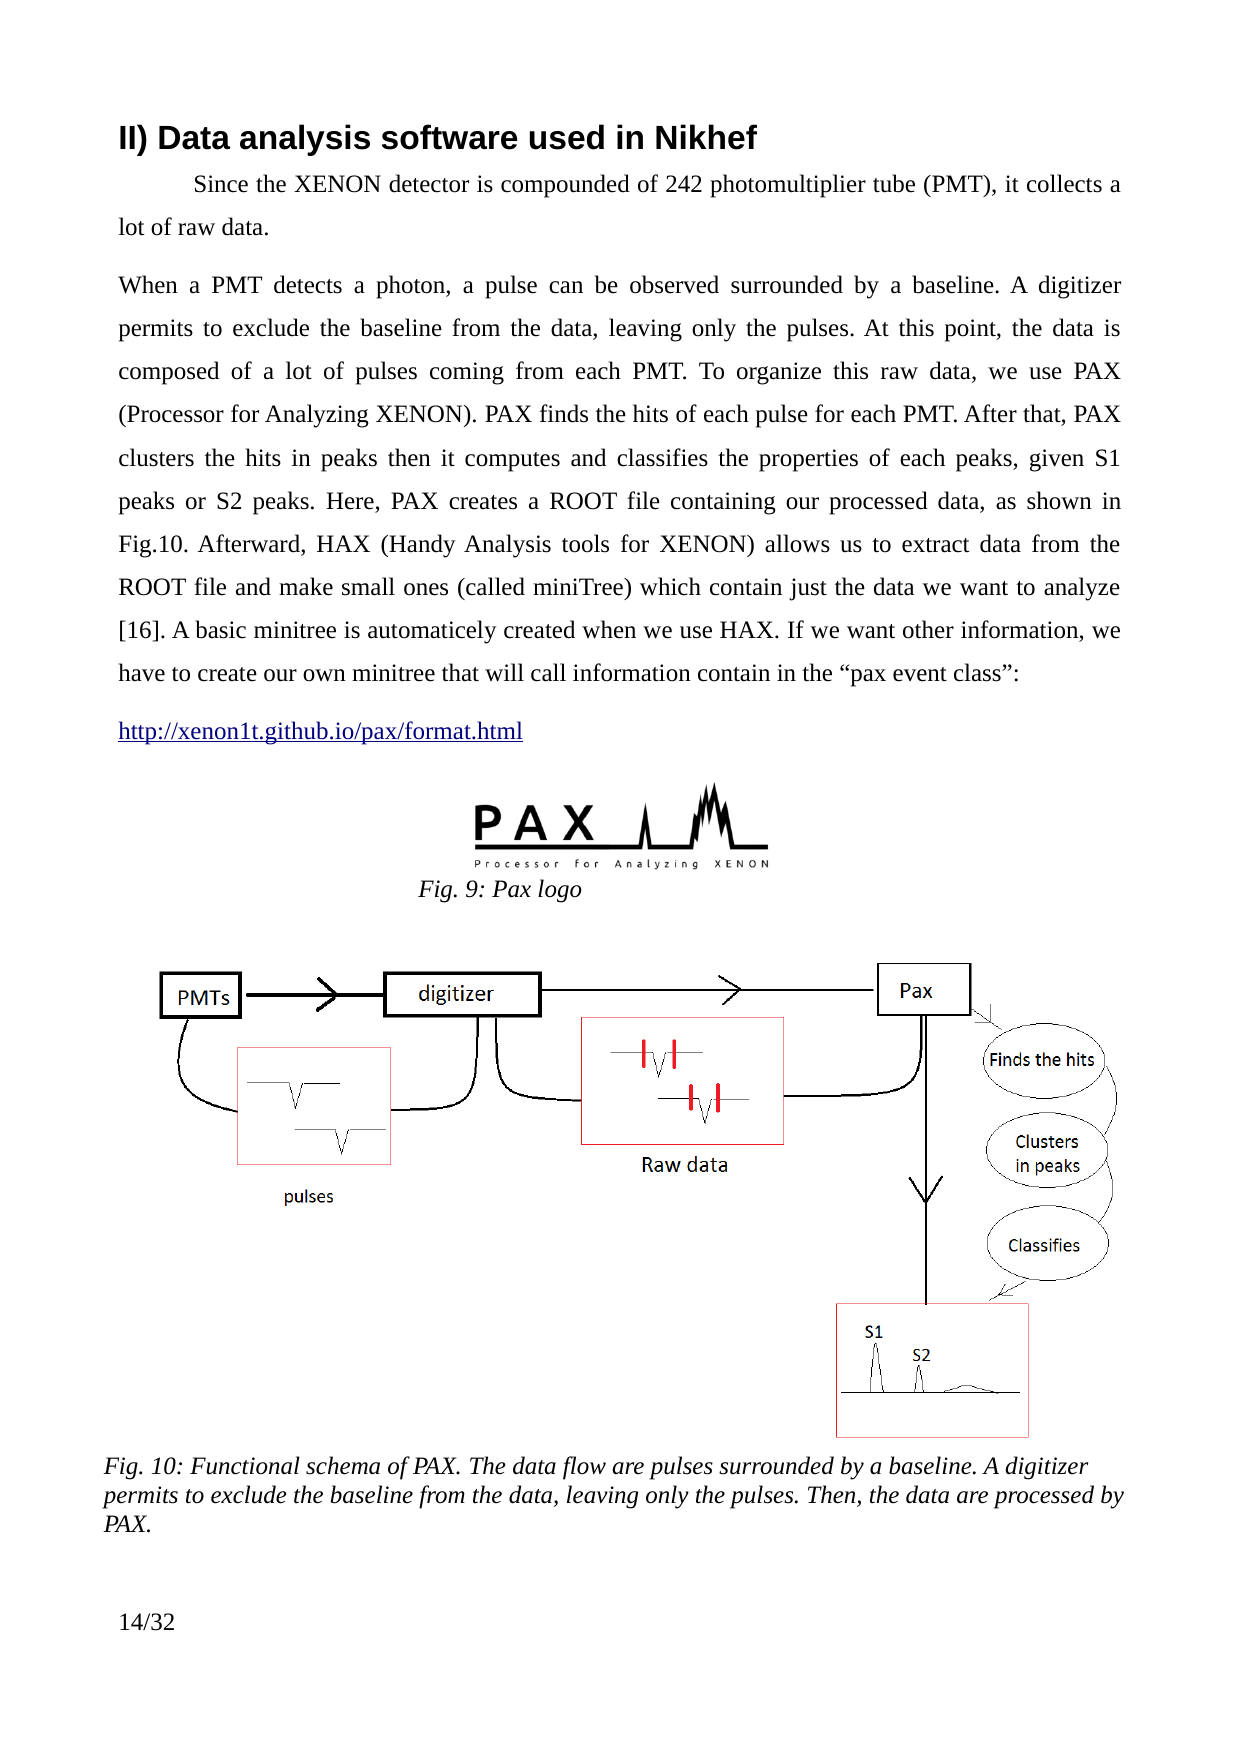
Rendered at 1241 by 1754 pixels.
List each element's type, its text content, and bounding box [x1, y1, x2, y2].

text Fig. 10: Functional schema of PAX. The data flow are pulses surrounded by a baseline. A digitizer permits to exclude the baseline from the data, leaving only the pulses. Then, the data are processed by PAX. [103, 1451, 1137, 1538]
text When a PMT detects a photon, a pulse can be observed surrounded by a baseline. A digitizer permits to exclude the baseline from the data, leaving only the pulses. At this point, the data is composed of a lot of pulses coming from each PMT. To organize this raw data, we use PAX (Processor for Analyzing XENON). PAX finds the hits of each pulse for each PMT. After that, PAX clusters the hits in peaks then it computes and classifies the properties of each peaks, given S1 peaks or S2 peaks. Here, PAX creates a ROOT file containing our processed data, as shown in Fig.10. Afterward, HAX (Handy Analysis tools for XENON) allows us to extract data from the ROOT file and make small ones (called miniTree) which contain just the data we want to analyze [16]. A basic minitree is automaticely created when we use HAX. If we want other information, we have to create our own minitree that will call information contain in the “pax event class”: [118, 270, 1122, 687]
picture [151, 963, 1137, 1448]
subtitle II) Data analysis software used in Nikhef [118, 118, 1122, 157]
text http://xenon1t.github.io/pax/format.html [118, 716, 1122, 745]
picture [459, 770, 781, 874]
text [418, 758, 822, 771]
text Since the XENON detector is compounded of 242 photomultiplier tube (PMT), it collects a lot of raw data. [118, 169, 1122, 241]
text Fig. 9: Pax logo [418, 771, 822, 902]
